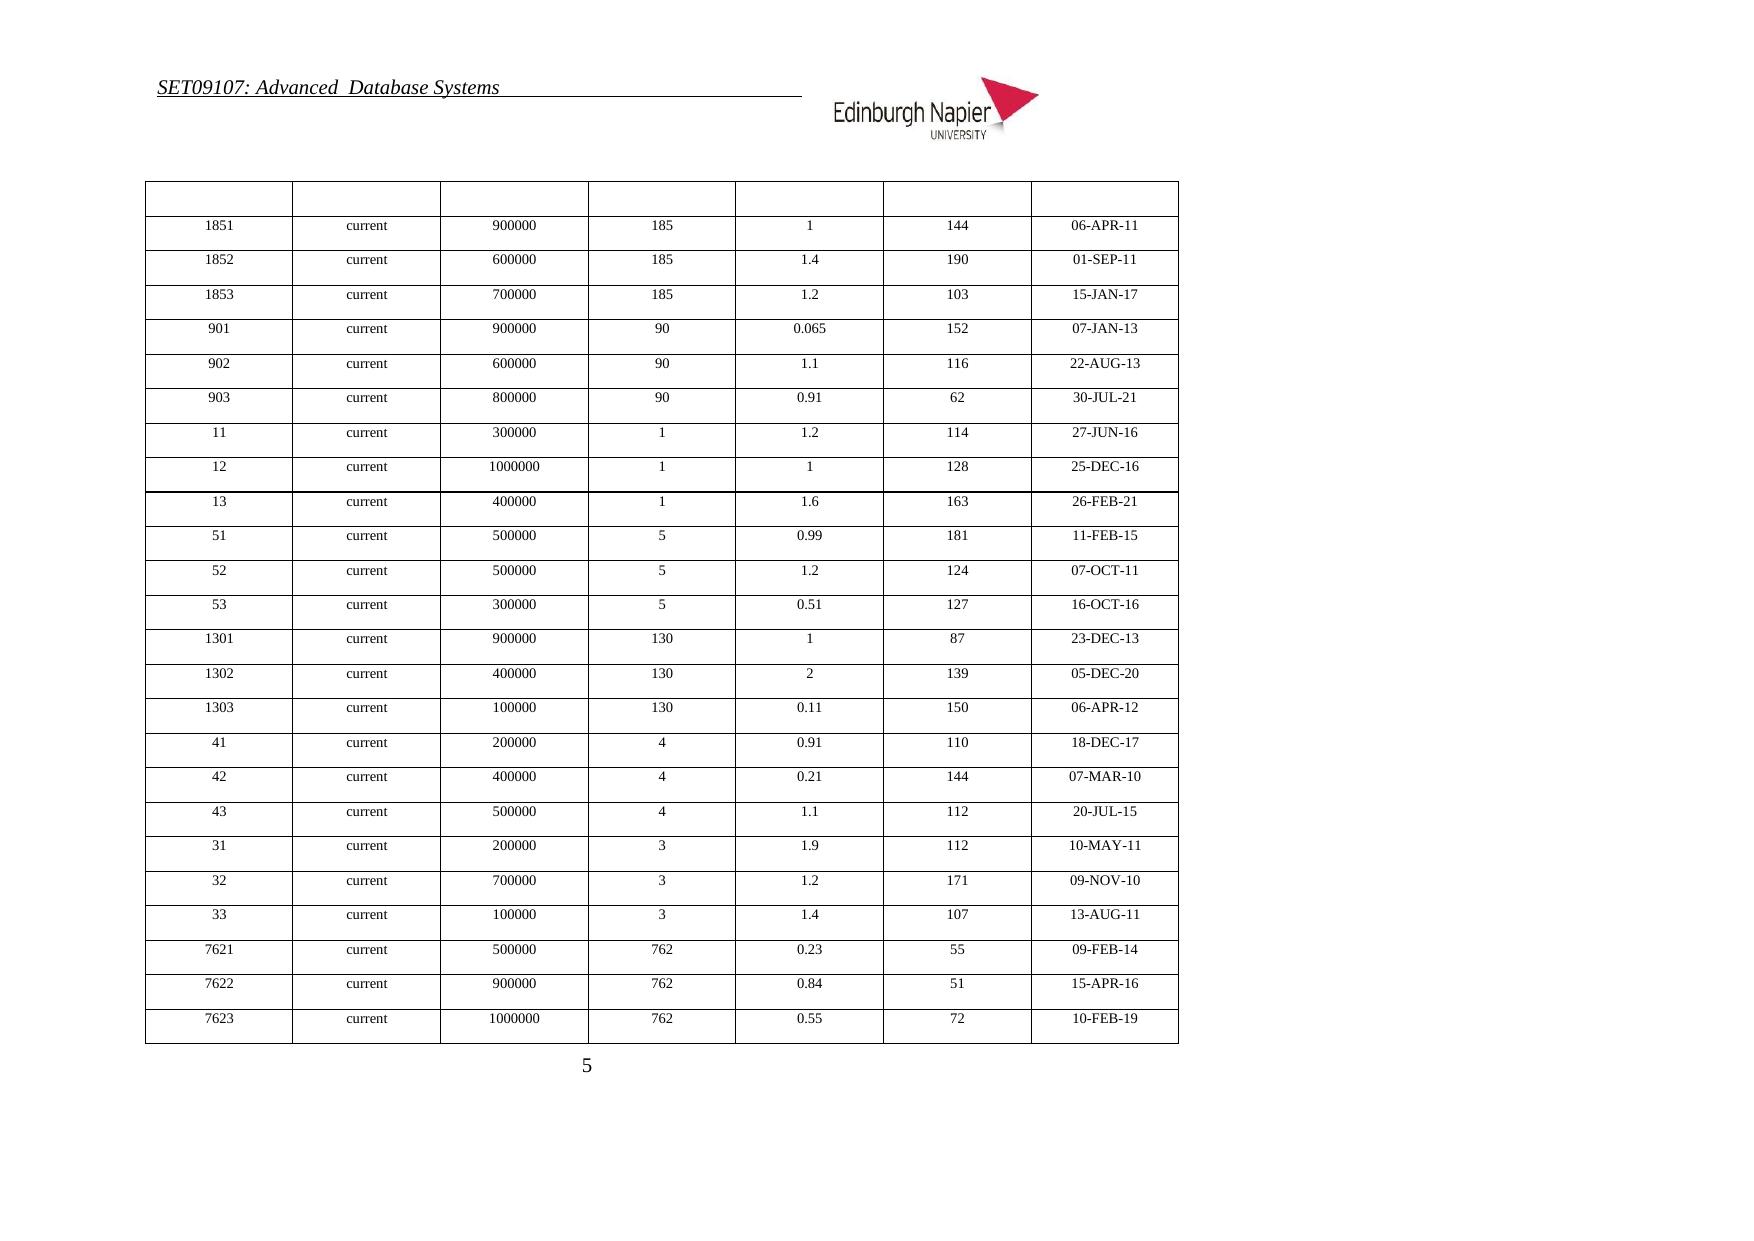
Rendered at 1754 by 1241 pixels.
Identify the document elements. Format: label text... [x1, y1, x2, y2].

table_cell 0.23 [736, 941, 883, 974]
table_cell 13-AUG-11 [1032, 906, 1178, 939]
table_cell 09-FEB-14 [1032, 941, 1178, 974]
table_cell 762 [589, 1010, 735, 1043]
table_cell 130 [589, 630, 735, 664]
table_cell 07-JAN-13 [1032, 320, 1178, 353]
table_cell 15-APR-16 [1032, 975, 1178, 1008]
table_cell 0.99 [736, 527, 883, 560]
table_cell 06-APR-11 [1032, 217, 1178, 250]
table_cell 1.4 [736, 251, 883, 284]
table_cell 4 [589, 768, 735, 802]
table_cell 5 [589, 527, 735, 560]
table_cell 1853 [146, 286, 292, 319]
table_cell 53 [146, 596, 292, 629]
table_cell 130 [589, 665, 735, 698]
table_cell [589, 182, 735, 216]
table_cell current [293, 734, 440, 767]
table_cell 1301 [146, 630, 292, 664]
table_cell 114 [884, 424, 1031, 457]
table_cell 103 [884, 286, 1031, 319]
table_cell 3 [589, 837, 735, 871]
table_cell 400000 [441, 665, 588, 698]
table_cell 762 [589, 941, 735, 974]
table_cell current [293, 424, 440, 457]
table_cell 62 [884, 389, 1031, 422]
table_cell 800000 [441, 389, 588, 422]
table_cell 500000 [441, 803, 588, 836]
table_cell 87 [884, 630, 1031, 664]
table_cell current [293, 286, 440, 319]
table_cell 144 [884, 217, 1031, 250]
table_cell current [293, 251, 440, 284]
table_cell 51 [884, 975, 1031, 1008]
table_cell 0.51 [736, 596, 883, 629]
table_cell 06-APR-12 [1032, 699, 1178, 733]
table_cell 300000 [441, 596, 588, 629]
table_cell 500000 [441, 941, 588, 974]
table_cell 107 [884, 906, 1031, 939]
table_cell 07-MAR-10 [1032, 768, 1178, 802]
table_cell 2 [736, 665, 883, 698]
table_cell 902 [146, 355, 292, 388]
table_cell 5 [589, 596, 735, 629]
table_cell 1.2 [736, 286, 883, 319]
table_cell 116 [884, 355, 1031, 388]
table_cell current [293, 493, 440, 526]
table_cell 90 [589, 320, 735, 353]
table_cell current [293, 561, 440, 595]
table_cell 185 [589, 286, 735, 319]
table_cell 190 [884, 251, 1031, 284]
table_cell 1 [736, 217, 883, 250]
table_cell 181 [884, 527, 1031, 560]
table_cell 127 [884, 596, 1031, 629]
table_cell 0.84 [736, 975, 883, 1008]
table_cell 171 [884, 872, 1031, 905]
table_cell 1000000 [441, 1010, 588, 1043]
table_cell 903 [146, 389, 292, 422]
table_cell 700000 [441, 872, 588, 905]
table_cell [736, 182, 883, 216]
table_cell current [293, 837, 440, 871]
table_cell 0.91 [736, 389, 883, 422]
table_cell 200000 [441, 837, 588, 871]
table_cell 22-AUG-13 [1032, 355, 1178, 388]
table_cell 128 [884, 458, 1031, 491]
table_cell 1 [589, 458, 735, 491]
table_cell 05-DEC-20 [1032, 665, 1178, 698]
table_cell 185 [589, 217, 735, 250]
table_cell 100000 [441, 906, 588, 939]
table_cell 1302 [146, 665, 292, 698]
table_cell 25-DEC-16 [1032, 458, 1178, 491]
table_cell 1851 [146, 217, 292, 250]
table_cell 1.4 [736, 906, 883, 939]
table_cell current [293, 975, 440, 1008]
table_cell current [293, 389, 440, 422]
table_cell 26-FEB-21 [1032, 493, 1178, 526]
table_cell 32 [146, 872, 292, 905]
table_cell 23-DEC-13 [1032, 630, 1178, 664]
table_cell [293, 182, 440, 216]
table_cell 7623 [146, 1010, 292, 1043]
table_cell 1.2 [736, 424, 883, 457]
table_cell 20-JUL-15 [1032, 803, 1178, 836]
table_cell current [293, 941, 440, 974]
table_cell current [293, 355, 440, 388]
table_cell [441, 182, 588, 216]
table_cell 1.1 [736, 803, 883, 836]
table_cell current [293, 217, 440, 250]
table_cell [1032, 182, 1178, 216]
table_cell 10-MAY-11 [1032, 837, 1178, 871]
table_cell 300000 [441, 424, 588, 457]
table_cell 1 [589, 424, 735, 457]
table_cell current [293, 803, 440, 836]
table_cell 1 [736, 630, 883, 664]
table_cell current [293, 906, 440, 939]
table_cell 1000000 [441, 458, 588, 491]
table_cell 72 [884, 1010, 1031, 1043]
table_cell 43 [146, 803, 292, 836]
table_cell current [293, 596, 440, 629]
table_cell 4 [589, 803, 735, 836]
table_cell 3 [589, 872, 735, 905]
table_cell 185 [589, 251, 735, 284]
table_cell 900000 [441, 217, 588, 250]
table_cell 11 [146, 424, 292, 457]
table_cell 900000 [441, 630, 588, 664]
table_cell 01-SEP-11 [1032, 251, 1178, 284]
table_cell 163 [884, 493, 1031, 526]
table_cell current [293, 1010, 440, 1043]
table_cell 10-FEB-19 [1032, 1010, 1178, 1043]
table_cell 900000 [441, 320, 588, 353]
table_cell current [293, 872, 440, 905]
table_cell 139 [884, 665, 1031, 698]
table_cell 600000 [441, 355, 588, 388]
table_cell 30-JUL-21 [1032, 389, 1178, 422]
table_cell 1 [589, 493, 735, 526]
table_cell 12 [146, 458, 292, 491]
table_cell 500000 [441, 561, 588, 595]
table_cell 900000 [441, 975, 588, 1008]
table_cell 700000 [441, 286, 588, 319]
table_cell 0.91 [736, 734, 883, 767]
table_cell 400000 [441, 768, 588, 802]
table_cell 16-OCT-16 [1032, 596, 1178, 629]
table_cell 13 [146, 493, 292, 526]
table_cell 144 [884, 768, 1031, 802]
table_cell 33 [146, 906, 292, 939]
table_cell 0.11 [736, 699, 883, 733]
table_cell 0.21 [736, 768, 883, 802]
table_cell 1.9 [736, 837, 883, 871]
table_cell 200000 [441, 734, 588, 767]
table_cell 4 [589, 734, 735, 767]
table_cell 400000 [441, 493, 588, 526]
table_cell 31 [146, 837, 292, 871]
table_cell current [293, 630, 440, 664]
table_cell 762 [589, 975, 735, 1008]
table_cell 11-FEB-15 [1032, 527, 1178, 560]
table_cell 51 [146, 527, 292, 560]
table_cell 15-JAN-17 [1032, 286, 1178, 319]
table_cell 0.55 [736, 1010, 883, 1043]
table_cell 124 [884, 561, 1031, 595]
table_cell 100000 [441, 699, 588, 733]
table_cell 1.6 [736, 493, 883, 526]
table_cell 07-OCT-11 [1032, 561, 1178, 595]
table_cell 27-JUN-16 [1032, 424, 1178, 457]
table_cell 112 [884, 837, 1031, 871]
table_cell 09-NOV-10 [1032, 872, 1178, 905]
table_cell 5 [589, 561, 735, 595]
table_cell current [293, 768, 440, 802]
table_cell [884, 182, 1031, 216]
table_cell 1.2 [736, 561, 883, 595]
table_cell 42 [146, 768, 292, 802]
table_cell 3 [589, 906, 735, 939]
table_cell current [293, 458, 440, 491]
table_cell 1303 [146, 699, 292, 733]
table_cell 55 [884, 941, 1031, 974]
table_cell 1852 [146, 251, 292, 284]
table_cell 7622 [146, 975, 292, 1008]
table_cell 90 [589, 389, 735, 422]
table_cell 130 [589, 699, 735, 733]
table_cell current [293, 699, 440, 733]
table_cell 1.1 [736, 355, 883, 388]
table_cell 52 [146, 561, 292, 595]
table_cell 1 [736, 458, 883, 491]
table_cell 0.065 [736, 320, 883, 353]
table_cell 152 [884, 320, 1031, 353]
table_cell 1.2 [736, 872, 883, 905]
table_cell 90 [589, 355, 735, 388]
table_cell 500000 [441, 527, 588, 560]
table_cell 7621 [146, 941, 292, 974]
table_cell 41 [146, 734, 292, 767]
table_cell 600000 [441, 251, 588, 284]
table_cell current [293, 665, 440, 698]
table_cell current [293, 527, 440, 560]
table_cell 150 [884, 699, 1031, 733]
table_cell [146, 182, 292, 216]
table_cell current [293, 320, 440, 353]
table_cell 112 [884, 803, 1031, 836]
table_cell 110 [884, 734, 1031, 767]
table_cell 18-DEC-17 [1032, 734, 1178, 767]
table_cell 901 [146, 320, 292, 353]
